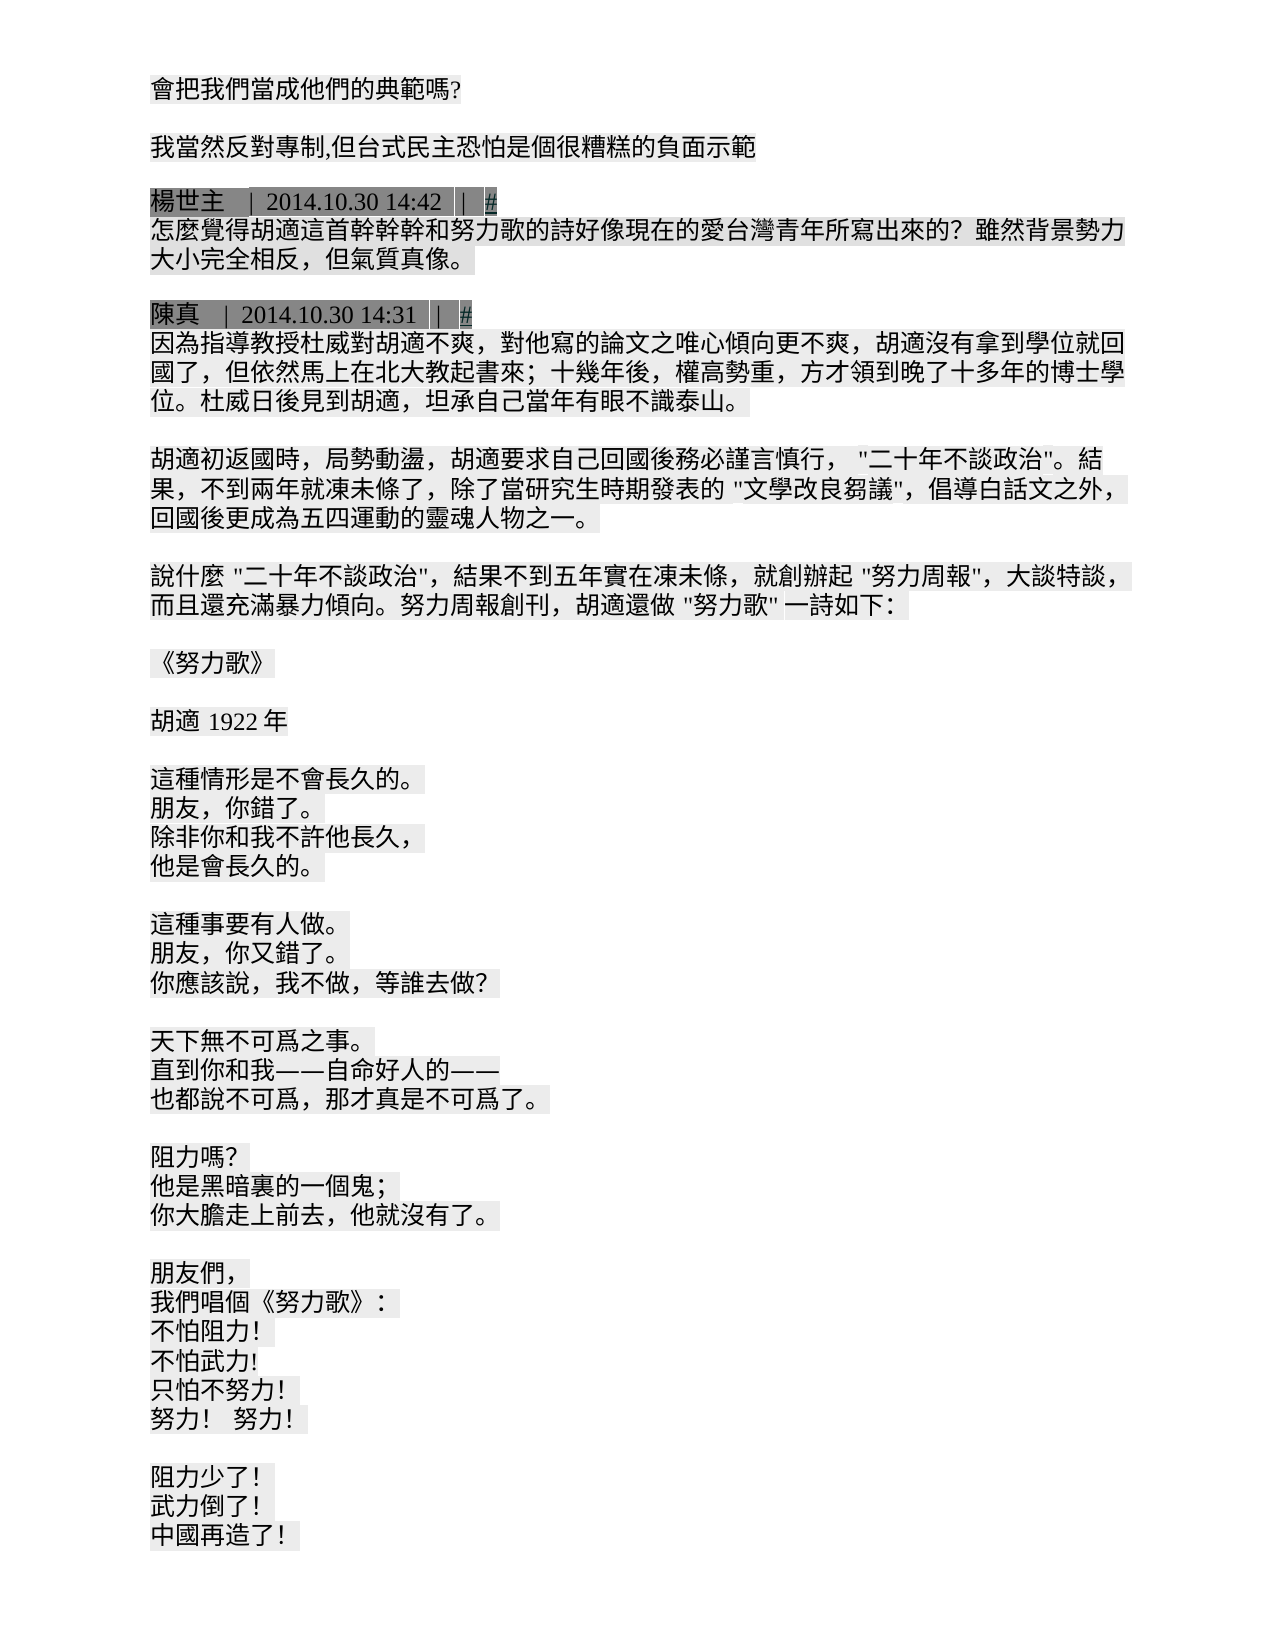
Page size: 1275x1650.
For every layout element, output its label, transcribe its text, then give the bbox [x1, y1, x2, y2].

text 怎麼覺得胡適這首幹幹幹和努力歌的詩好像現在的愛台灣青年所寫出來的？雖然背景勢力大小完全相反，但氣質真像。 [150, 217, 1125, 275]
text 因為指導教授杜威對胡適不爽，對他寫的論文之唯心傾向更不爽，胡適沒有拿到學位就回國了，但依然馬上在北大教起書來；十幾年後，權高勢重，方才領到晚了十多年的博士學位。杜威日後見到胡適，坦承自己當年有眼不識泰山。 胡適初返國時，局勢動盪，胡適要求自己回國後務必謹言慎行， "二十年不談政治"。結果，不到兩年就凍未條了，除了當研究生時期發表的 "文學改良芻議"，倡導白話文之外，回國後更成為五四運動的靈魂人物之一。 說什麼 "二十年不談政治"，結果不到五年實在凍未條，就創辦起 "努力周報"，大談特談，而且還充滿暴力傾向。努力周報創刊，胡適還做 "努力歌" 一詩如下： 《努力歌》 胡適 1922年 這種情形是不會長久的。 朋友，你錯了。 除非你和我不許他長久， 他是會長久的。 這種事要有人做。 朋友，你又錯了。 你應該說，我不做，等誰去做？ 天下無不可爲之事。 直到你和我——自命好人的—— 也都說不可爲，那才真是不可爲了。 阻力嗎？ 他是黑暗裏的一個鬼； 你大膽走上前去，他就沒有了。 朋友們， 我們唱個《努力歌》： 不怕阻力！ 不怕武力! 只怕不努力！ 努力！ 努力！ 阻力少了！ 武力倒了！ 中國再造了！ 努力！ 努力！ 這詩意境不高，我也會寫。但意思倒很清楚。鳥事是會千秋萬世永遠不可能停止的，除非，除非你我都站出來制止鳥人鳥事鳥黨。 胡適還有一詩是紀念企圖炸死袁世凱的四個烈士。詩名我不知道。原詩如下： 他們是誰? 三個失敗的英雄， 一個成功的好漢! 他們的武器: 炸彈!炸彈! 他們的精神: 幹!幹!幹! 他們幹了些什麽? 一彈使奸雄破膽! 一彈把帝制推翻! 他們的武器: 炸彈!炸彈! 他們的精神: 幹!幹!幹! 他們不能咬文嚼字， 他們不肯痛哭流涕， 他們更不屑長吁短歎! 他們的武器: 炸彈!炸彈! 他們的精神: 幹!幹!幹! 他們用不著紀功碑， 他們用不著墓誌銘: 死文字贊不了不死漢! 他們的紀功碑: 炸彈!炸彈! 他們的墓誌銘: 幹!幹!幹! 這樣的詩我也會寫，也許說不定寫得更白話，但意思可清楚了。搖筆桿捉滑鼠是我們這種失敗者幹的事，好漢是不來這一套的。 在這點精神上，胡適與高達心意相符。可是，我其實還是相信筆桿勝於槍桿。槍桿子的勝利只是一時，故事不論勝敗卻可長存。 [150, 329, 1125, 1551]
text 陳真 | 2014.10.30 14:31 | # [150, 300, 1125, 329]
text 會把我們當成他們的典範嗎? 我當然反對專制,但台式民主恐怕是個很糟糕的負面示範 [150, 75, 1125, 162]
text 楊世主 | 2014.10.30 14:42 | # [150, 187, 1125, 217]
